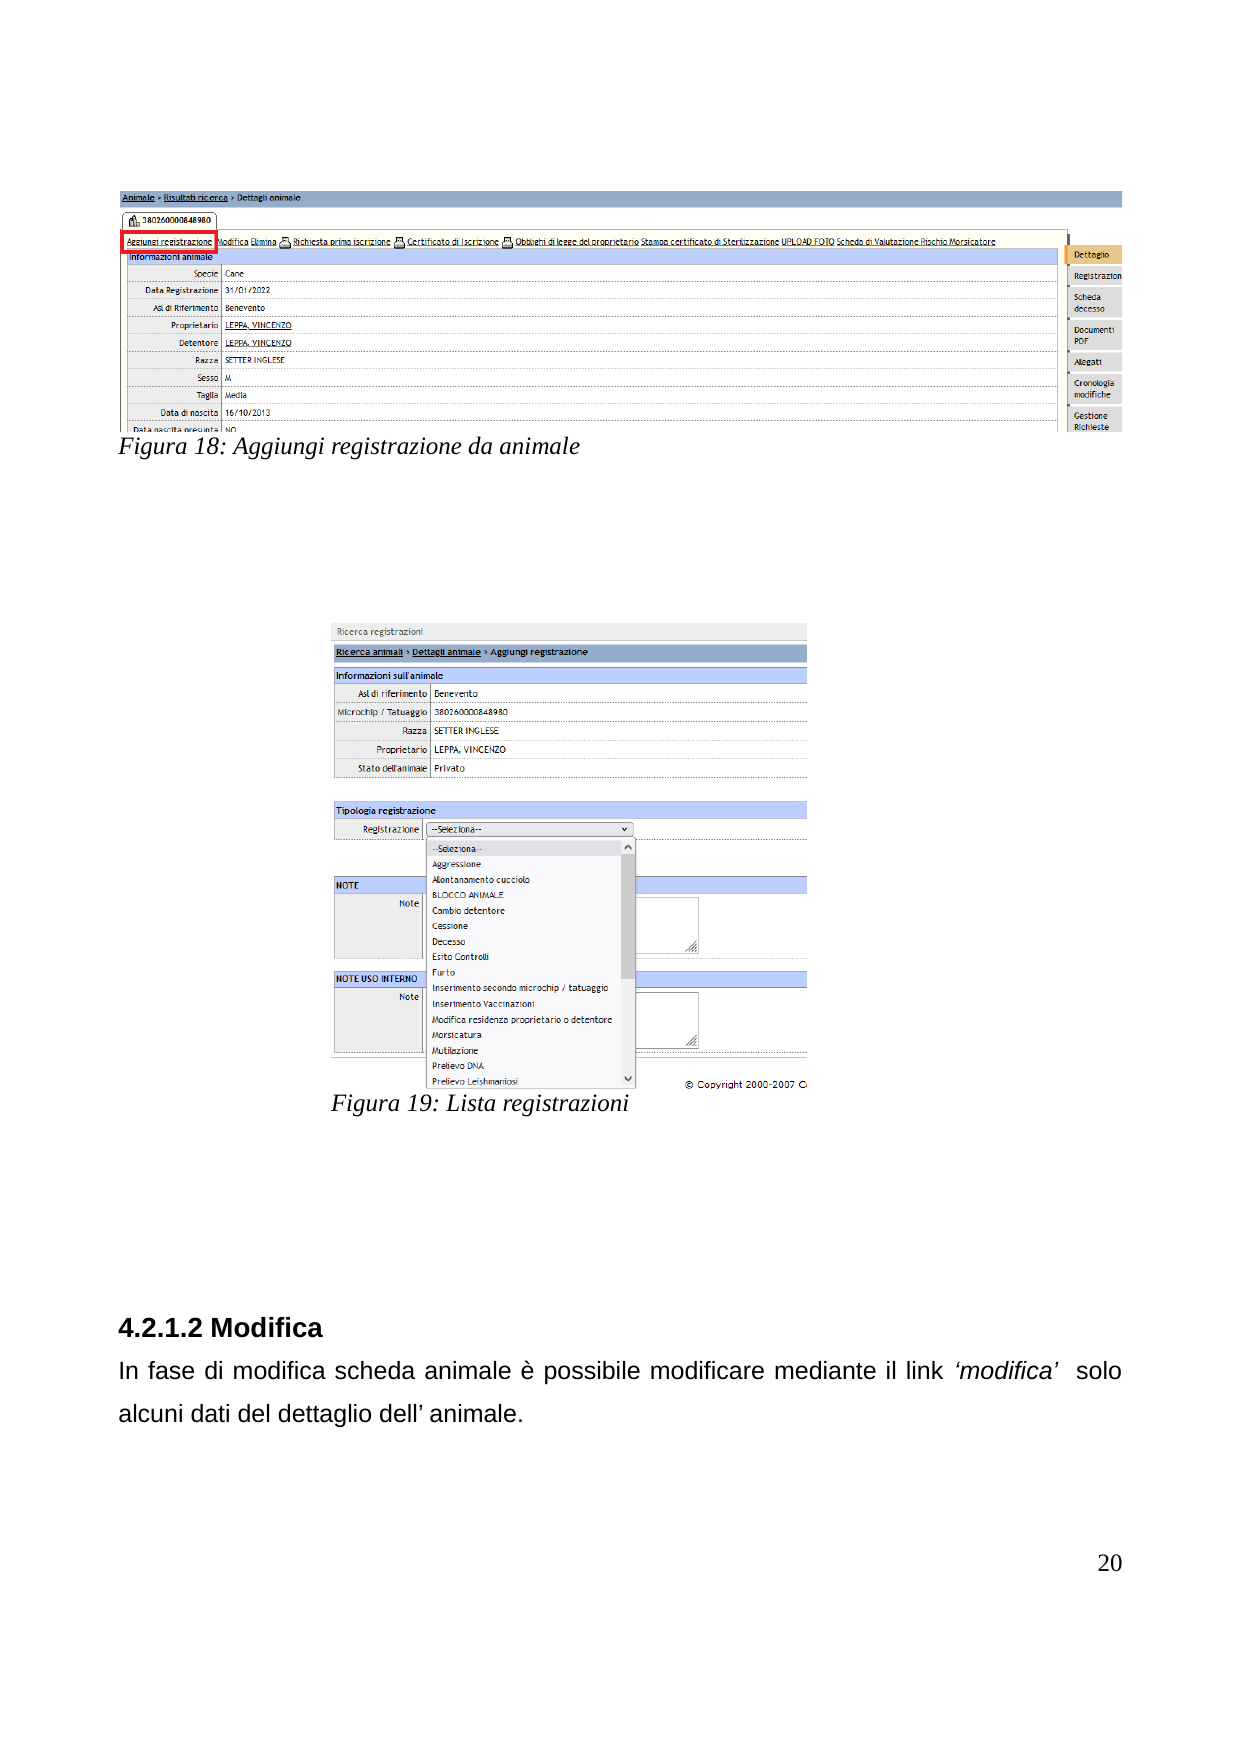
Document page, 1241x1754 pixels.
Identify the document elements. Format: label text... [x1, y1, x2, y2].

text In fase di modifica scheda animale è possibile modificare mediante il link ‘modifica’ solo alcuni dati del dettaglio dell’ animale. [118, 1356, 1122, 1428]
subtitle 4.2.1.2 Modifica [118, 1312, 1122, 1344]
picture [118, 188, 1123, 432]
text Figura 19: Lista registrazioni [331, 1089, 807, 1117]
text Figura 18: Aggiungi registrazione da animale [118, 432, 1122, 460]
picture [330, 623, 807, 1089]
